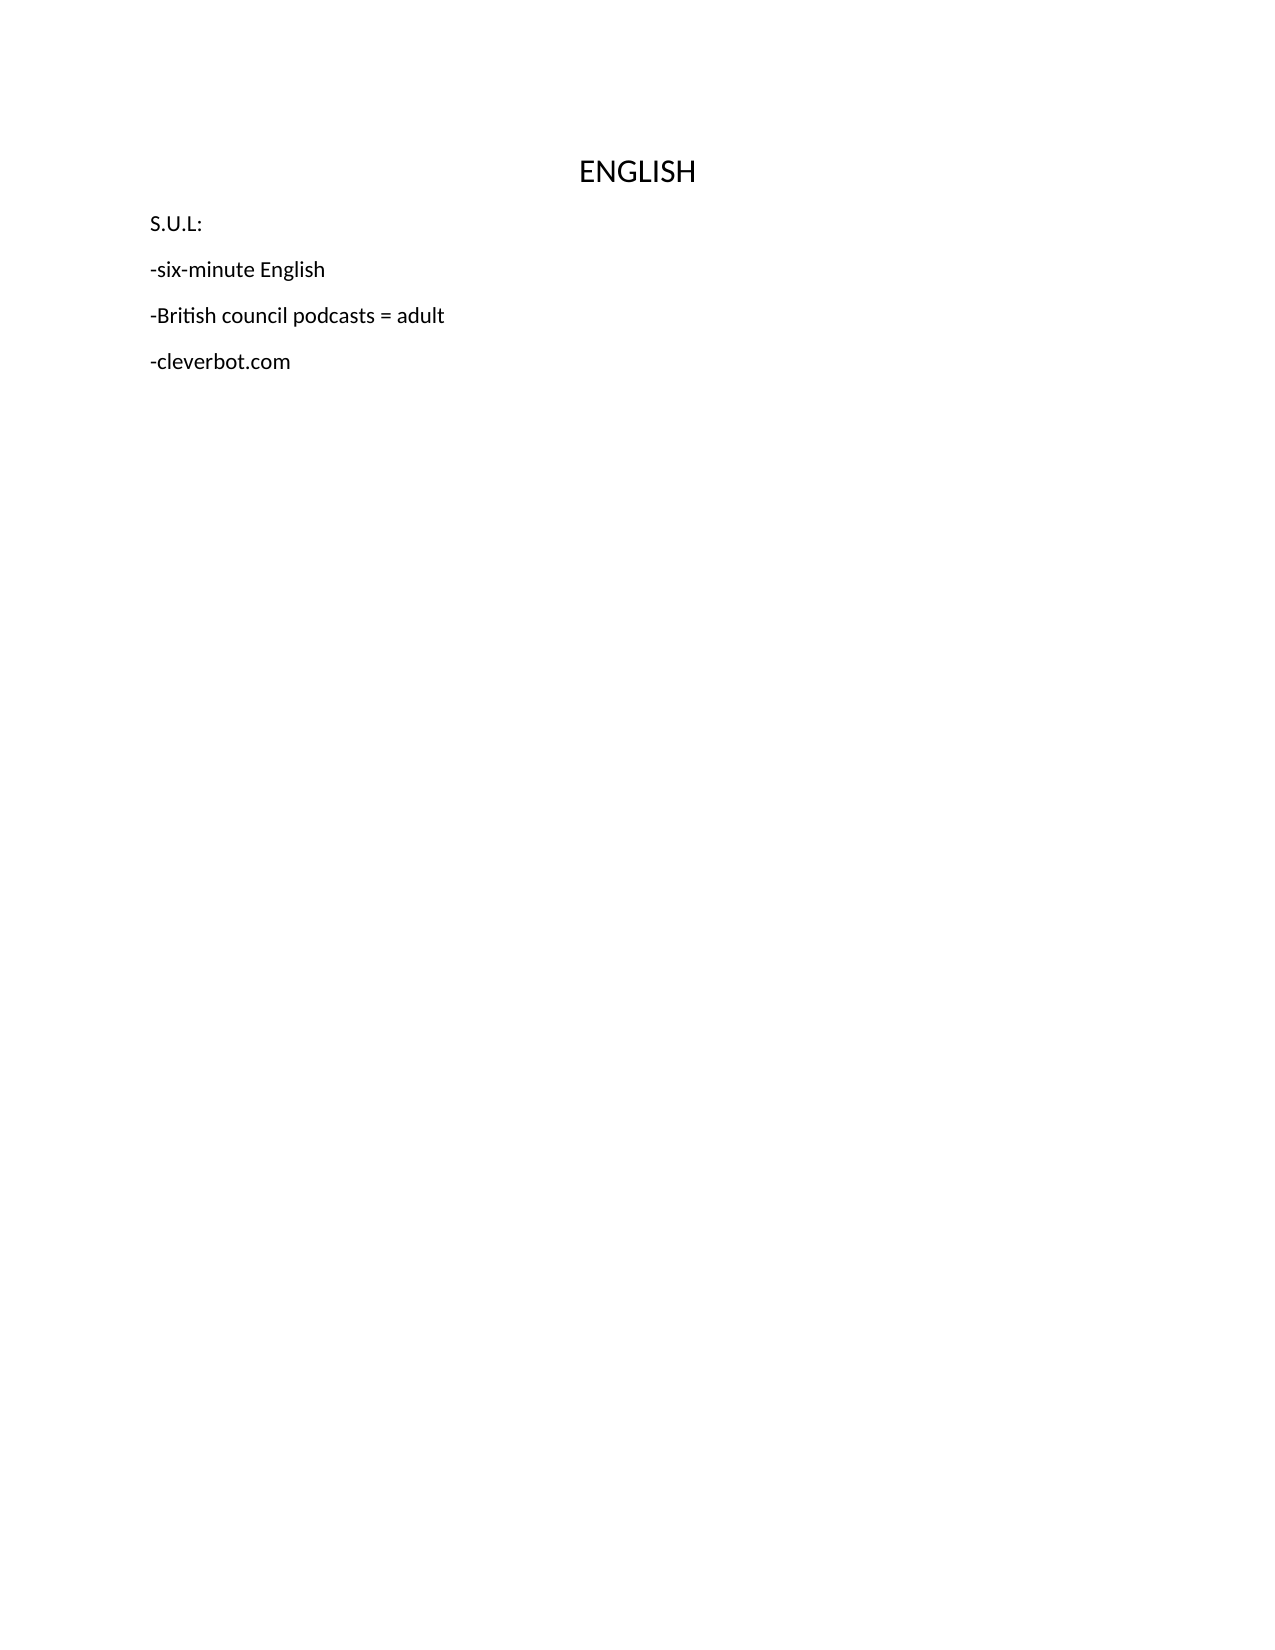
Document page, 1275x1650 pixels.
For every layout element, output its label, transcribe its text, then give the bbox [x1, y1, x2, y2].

text -six-minute English [150, 255, 1125, 283]
text -British council podcasts = adult [150, 301, 1125, 329]
text ENGLISH [150, 150, 1125, 191]
text S.U.L: [150, 209, 1125, 237]
text -cleverbot.com [150, 347, 1125, 376]
